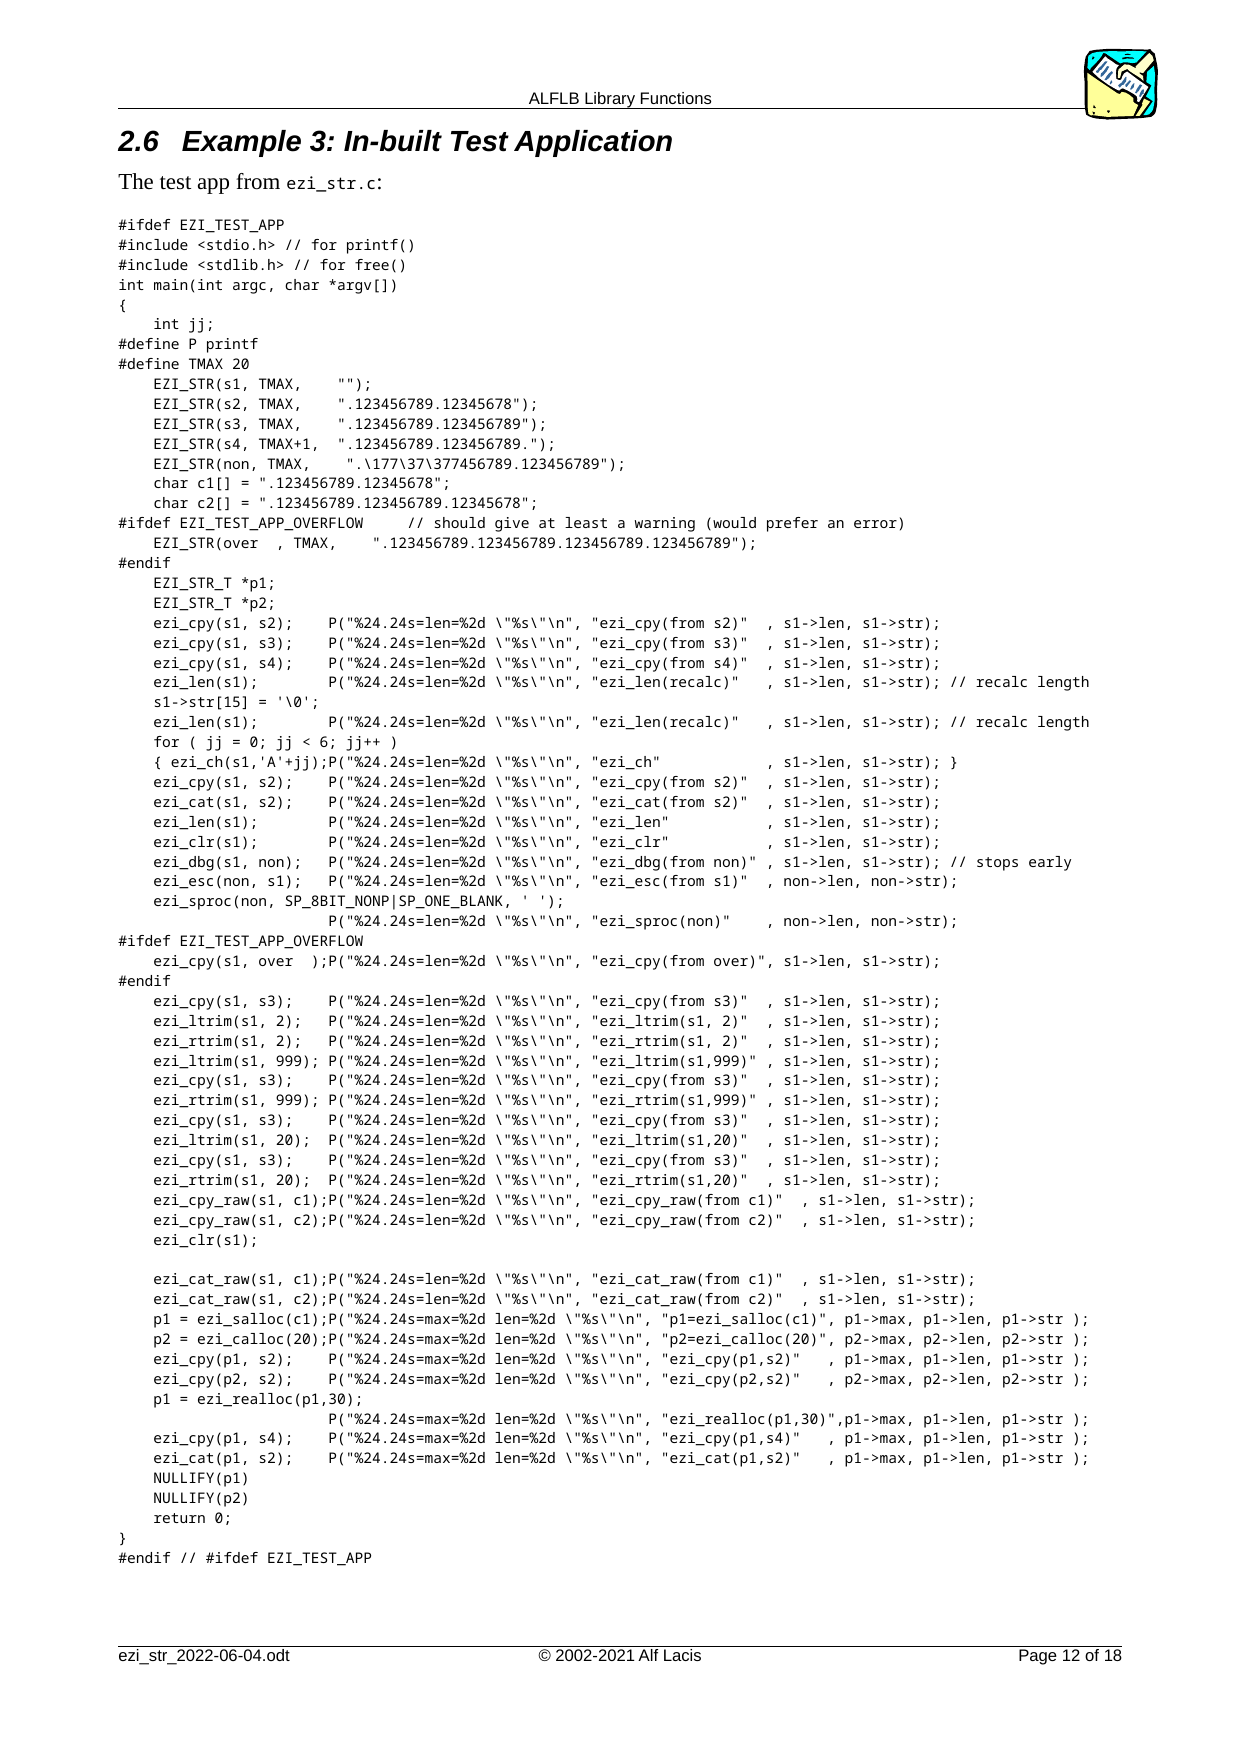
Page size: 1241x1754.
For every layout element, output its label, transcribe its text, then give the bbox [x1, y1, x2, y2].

subtitle Example 3: In-built Test Application [118, 124, 1122, 157]
text The test app from ezi_str.c: [118, 170, 1122, 195]
text #ifdef EZI_TEST_APP #include <stdio.h> // for printf() #include <stdlib.h> // for free() int main(int argc, char *argv[]) { int jj; #define P printf #define TMAX 20 EZI_STR(s1, TMAX, ""); EZI_STR(s2, TMAX, ".123456789.12345678"); EZI_STR(s3, TMAX, ".123456789.123456789"); EZI_STR(s4, TMAX+1, ".123456789.123456789."); EZI_STR(non, TMAX, ".\177\37\377456789.123456789"); char c1[] = ".123456789.12345678"; char c2[] = ".123456789.123456789.12345678"; #ifdef EZI_TEST_APP_OVERFLOW // should give at least a warning (would prefer an error) EZI_STR(over , TMAX, ".123456789.123456789.123456789.123456789"); #endif EZI_STR_T *p1; EZI_STR_T *p2; ezi_cpy(s1, s2); P("%24.24s=len=%2d \"%s\"\n", "ezi_cpy(from s2)" , s1->len, s1->str); ezi_cpy(s1, s3); P("%24.24s=len=%2d \"%s\"\n", "ezi_cpy(from s3)" , s1->len, s1->str); ezi_cpy(s1, s4); P("%24.24s=len=%2d \"%s\"\n", "ezi_cpy(from s4)" , s1->len, s1->str); ezi_len(s1); P("%24.24s=len=%2d \"%s\"\n", "ezi_len(recalc)" , s1->len, s1->str); // recalc length s1->str[15] = '\0'; ezi_len(s1); P("%24.24s=len=%2d \"%s\"\n", "ezi_len(recalc)" , s1->len, s1->str); // recalc length for ( jj = 0; jj < 6; jj++ ) { ezi_ch(s1,'A'+jj);P("%24.24s=len=%2d \"%s\"\n", "ezi_ch" , s1->len, s1->str); } ezi_cpy(s1, s2); P("%24.24s=len=%2d \"%s\"\n", "ezi_cpy(from s2)" , s1->len, s1->str); ezi_cat(s1, s2); P("%24.24s=len=%2d \"%s\"\n", "ezi_cat(from s2)" , s1->len, s1->str); ezi_len(s1); P("%24.24s=len=%2d \"%s\"\n", "ezi_len" , s1->len, s1->str); ezi_clr(s1); P("%24.24s=len=%2d \"%s\"\n", "ezi_clr" , s1->len, s1->str); ezi_dbg(s1, non); P("%24.24s=len=%2d \"%s\"\n", "ezi_dbg(from non)" , s1->len, s1->str); // stops early ezi_esc(non, s1); P("%24.24s=len=%2d \"%s\"\n", "ezi_esc(from s1)" , non->len, non->str); ezi_sproc(non, SP_8BIT_NONP|SP_ONE_BLANK, ' '); P("%24.24s=len=%2d \"%s\"\n", "ezi_sproc(non)" , non->len, non->str); #ifdef EZI_TEST_APP_OVERFLOW ezi_cpy(s1, over );P("%24.24s=len=%2d \"%s\"\n", "ezi_cpy(from over)", s1->len, s1->str); #endif ezi_cpy(s1, s3); P("%24.24s=len=%2d \"%s\"\n", "ezi_cpy(from s3)" , s1->len, s1->str); ezi_ltrim(s1, 2); P("%24.24s=len=%2d \"%s\"\n", "ezi_ltrim(s1, 2)" , s1->len, s1->str); ezi_rtrim(s1, 2); P("%24.24s=len=%2d \"%s\"\n", "ezi_rtrim(s1, 2)" , s1->len, s1->str); ezi_ltrim(s1, 999); P("%24.24s=len=%2d \"%s\"\n", "ezi_ltrim(s1,999)" , s1->len, s1->str); ezi_cpy(s1, s3); P("%24.24s=len=%2d \"%s\"\n", "ezi_cpy(from s3)" , s1->len, s1->str); ezi_rtrim(s1, 999); P("%24.24s=len=%2d \"%s\"\n", "ezi_rtrim(s1,999)" , s1->len, s1->str); ezi_cpy(s1, s3); P("%24.24s=len=%2d \"%s\"\n", "ezi_cpy(from s3)" , s1->len, s1->str); ezi_ltrim(s1, 20); P("%24.24s=len=%2d \"%s\"\n", "ezi_ltrim(s1,20)" , s1->len, s1->str); ezi_cpy(s1, s3); P("%24.24s=len=%2d \"%s\"\n", "ezi_cpy(from s3)" , s1->len, s1->str); ezi_rtrim(s1, 20); P("%24.24s=len=%2d \"%s\"\n", "ezi_rtrim(s1,20)" , s1->len, s1->str); ezi_cpy_raw(s1, c1);P("%24.24s=len=%2d \"%s\"\n", "ezi_cpy_raw(from c1)" , s1->len, s1->str); ezi_cpy_raw(s1, c2);P("%24.24s=len=%2d \"%s\"\n", "ezi_cpy_raw(from c2)" , s1->len, s1->str); ezi_clr(s1); ezi_cat_raw(s1, c1);P("%24.24s=len=%2d \"%s\"\n", "ezi_cat_raw(from c1)" , s1->len, s1->str); ezi_cat_raw(s1, c2);P("%24.24s=len=%2d \"%s\"\n", "ezi_cat_raw(from c2)" , s1->len, s1->str); p1 = ezi_salloc(c1);P("%24.24s=max=%2d len=%2d \"%s\"\n", "p1=ezi_salloc(c1)", p1->max, p1->len, p1->str ); p2 = ezi_calloc(20);P("%24.24s=max=%2d len=%2d \"%s\"\n", "p2=ezi_calloc(20)", p2->max, p2->len, p2->str ); ezi_cpy(p1, s2); P("%24.24s=max=%2d len=%2d \"%s\"\n", "ezi_cpy(p1,s2)" , p1->max, p1->len, p1->str ); ezi_cpy(p2, s2); P("%24.24s=max=%2d len=%2d \"%s\"\n", "ezi_cpy(p2,s2)" , p2->max, p2->len, p2->str ); p1 = ezi_realloc(p1,30); P("%24.24s=max=%2d len=%2d \"%s\"\n", "ezi_realloc(p1,30)",p1->max, p1->len, p1->str ); ezi_cpy(p1, s4); P("%24.24s=max=%2d len=%2d \"%s\"\n", "ezi_cpy(p1,s4)" , p1->max, p1->len, p1->str ); ezi_cat(p1, s2); P("%24.24s=max=%2d len=%2d \"%s\"\n", "ezi_cat(p1,s2)" , p1->max, p1->len, p1->str ); NULLIFY(p1) NULLIFY(p2) return 0; } #endif // #ifdef EZI_TEST_APP [118, 195, 1122, 1568]
